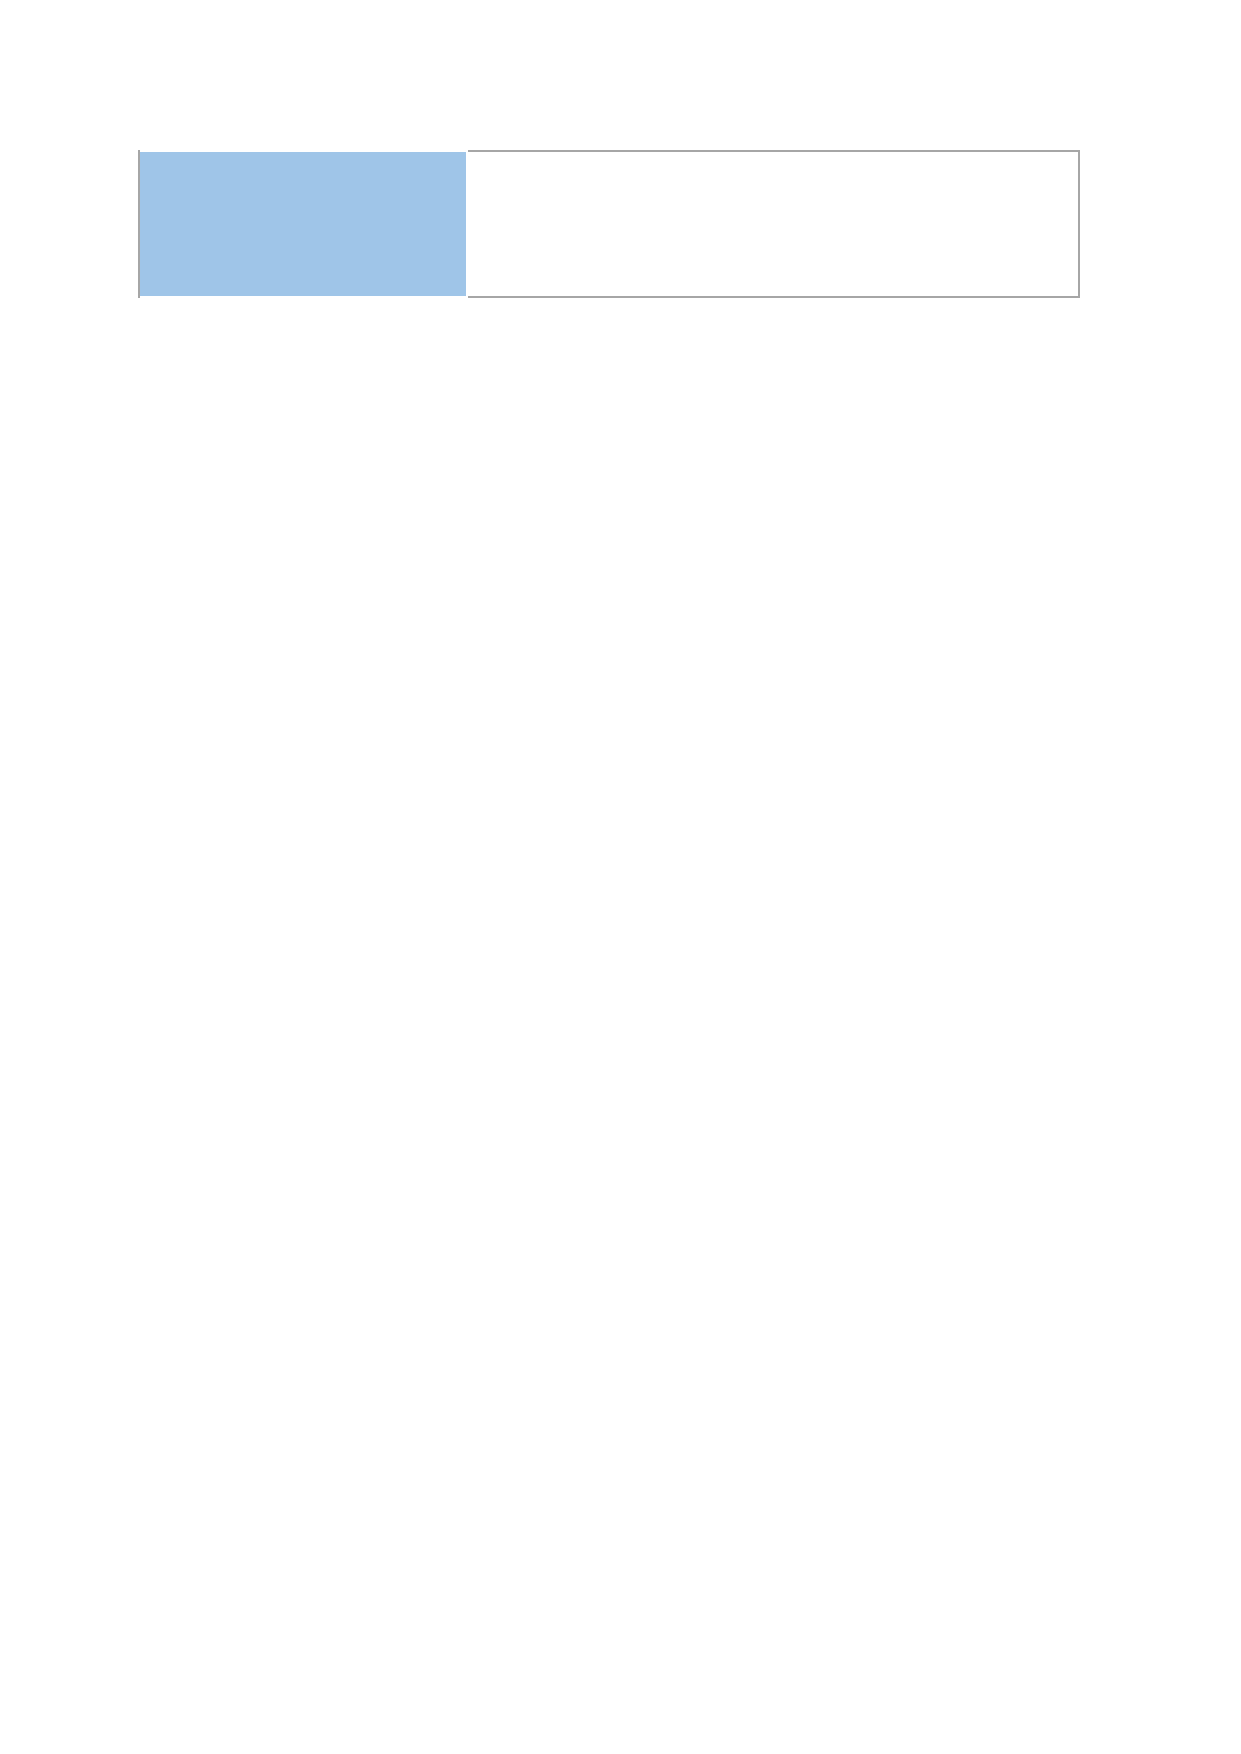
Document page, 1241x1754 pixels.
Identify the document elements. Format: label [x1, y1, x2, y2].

table_cell [468, 152, 1078, 296]
table_cell [140, 152, 466, 296]
table_cell [139, 298, 467, 324]
table_cell [467, 298, 681, 324]
table_cell [1039, 298, 1079, 324]
table_cell [681, 298, 1039, 324]
